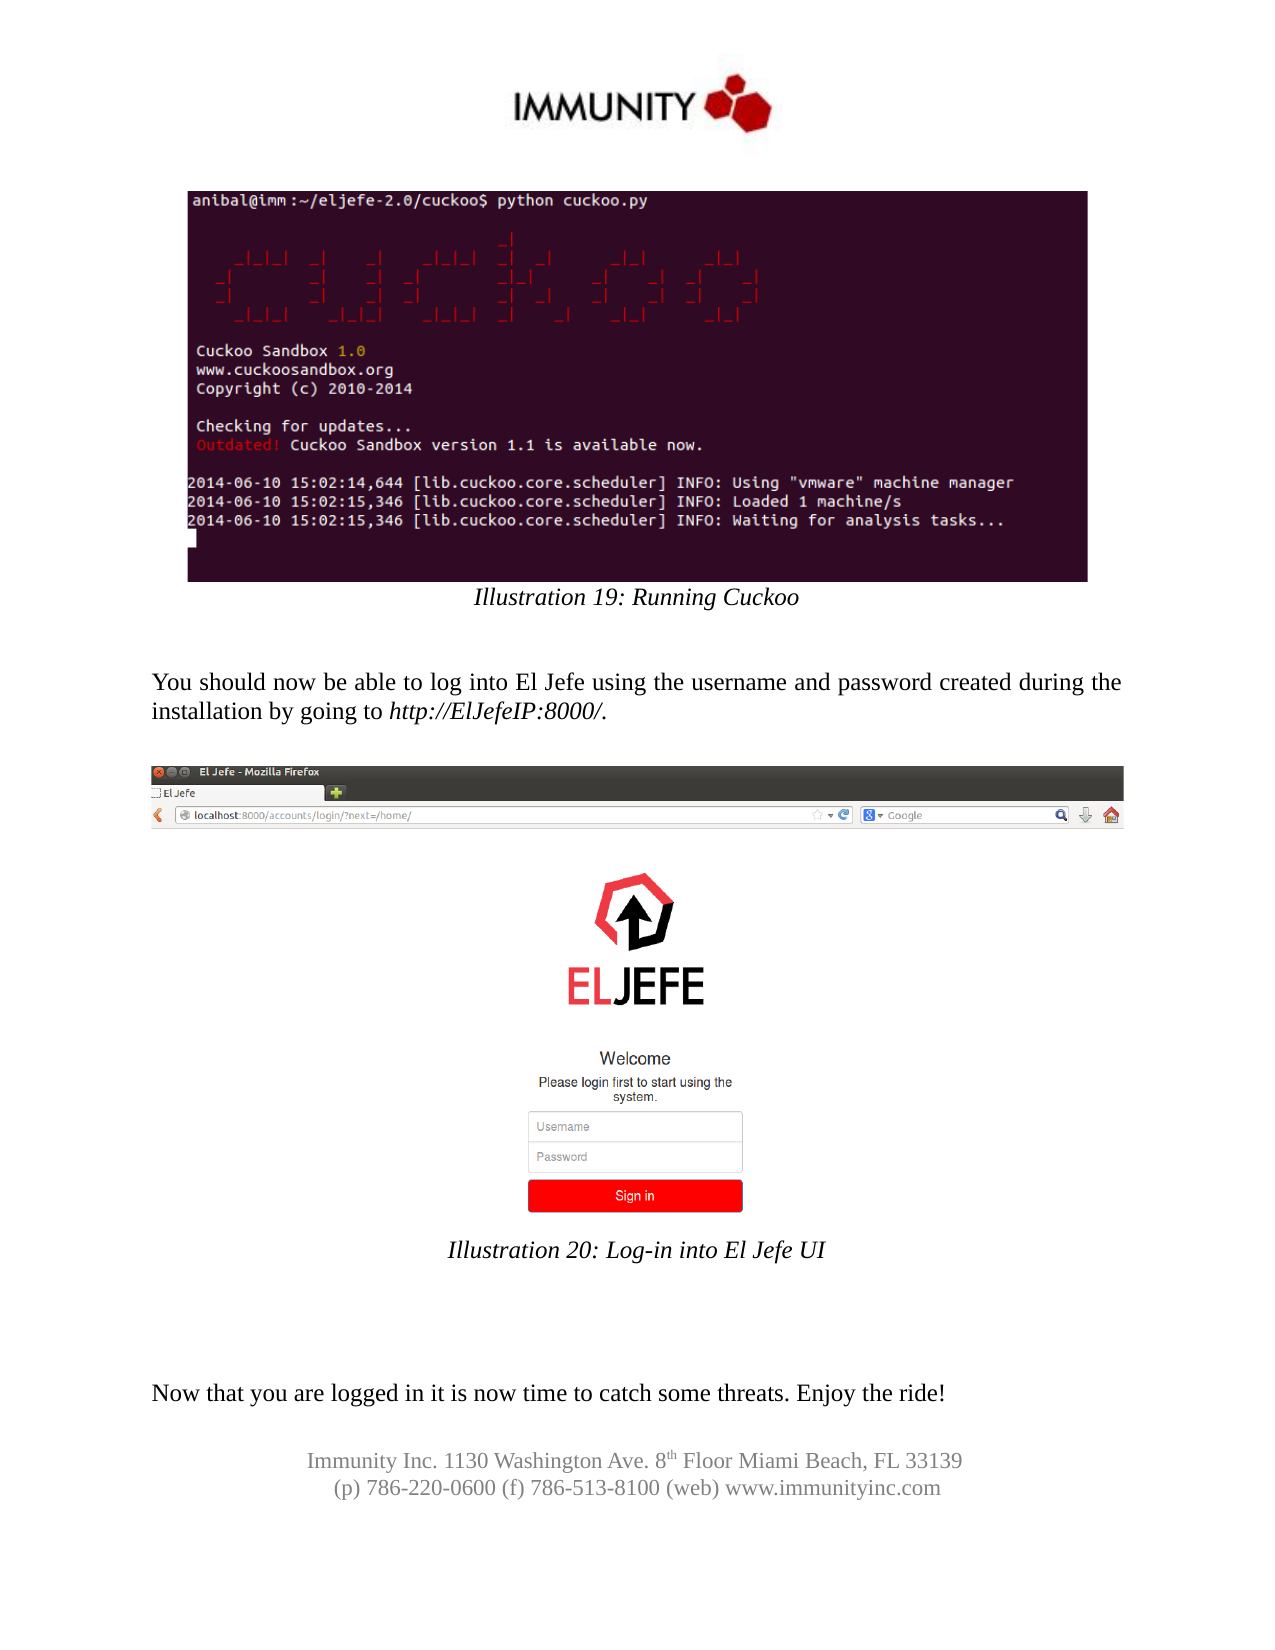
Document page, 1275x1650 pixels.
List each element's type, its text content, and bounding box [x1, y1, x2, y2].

picture [187, 191, 1088, 582]
text Illustration 20: Log-in into El Jefe UI [151, 1236, 1123, 1264]
text Now that you are logged in it is now time to catch some threats. Enjoy the ride! [151, 1378, 1123, 1407]
text You should now be able to log into El Jefe using the username and password created during the installation by going to http://ElJefeIP:8000/. [151, 667, 1123, 725]
picture [151, 766, 1124, 1236]
picture [493, 54, 783, 160]
text Illustration 19: Running Cuckoo [187, 582, 1087, 610]
